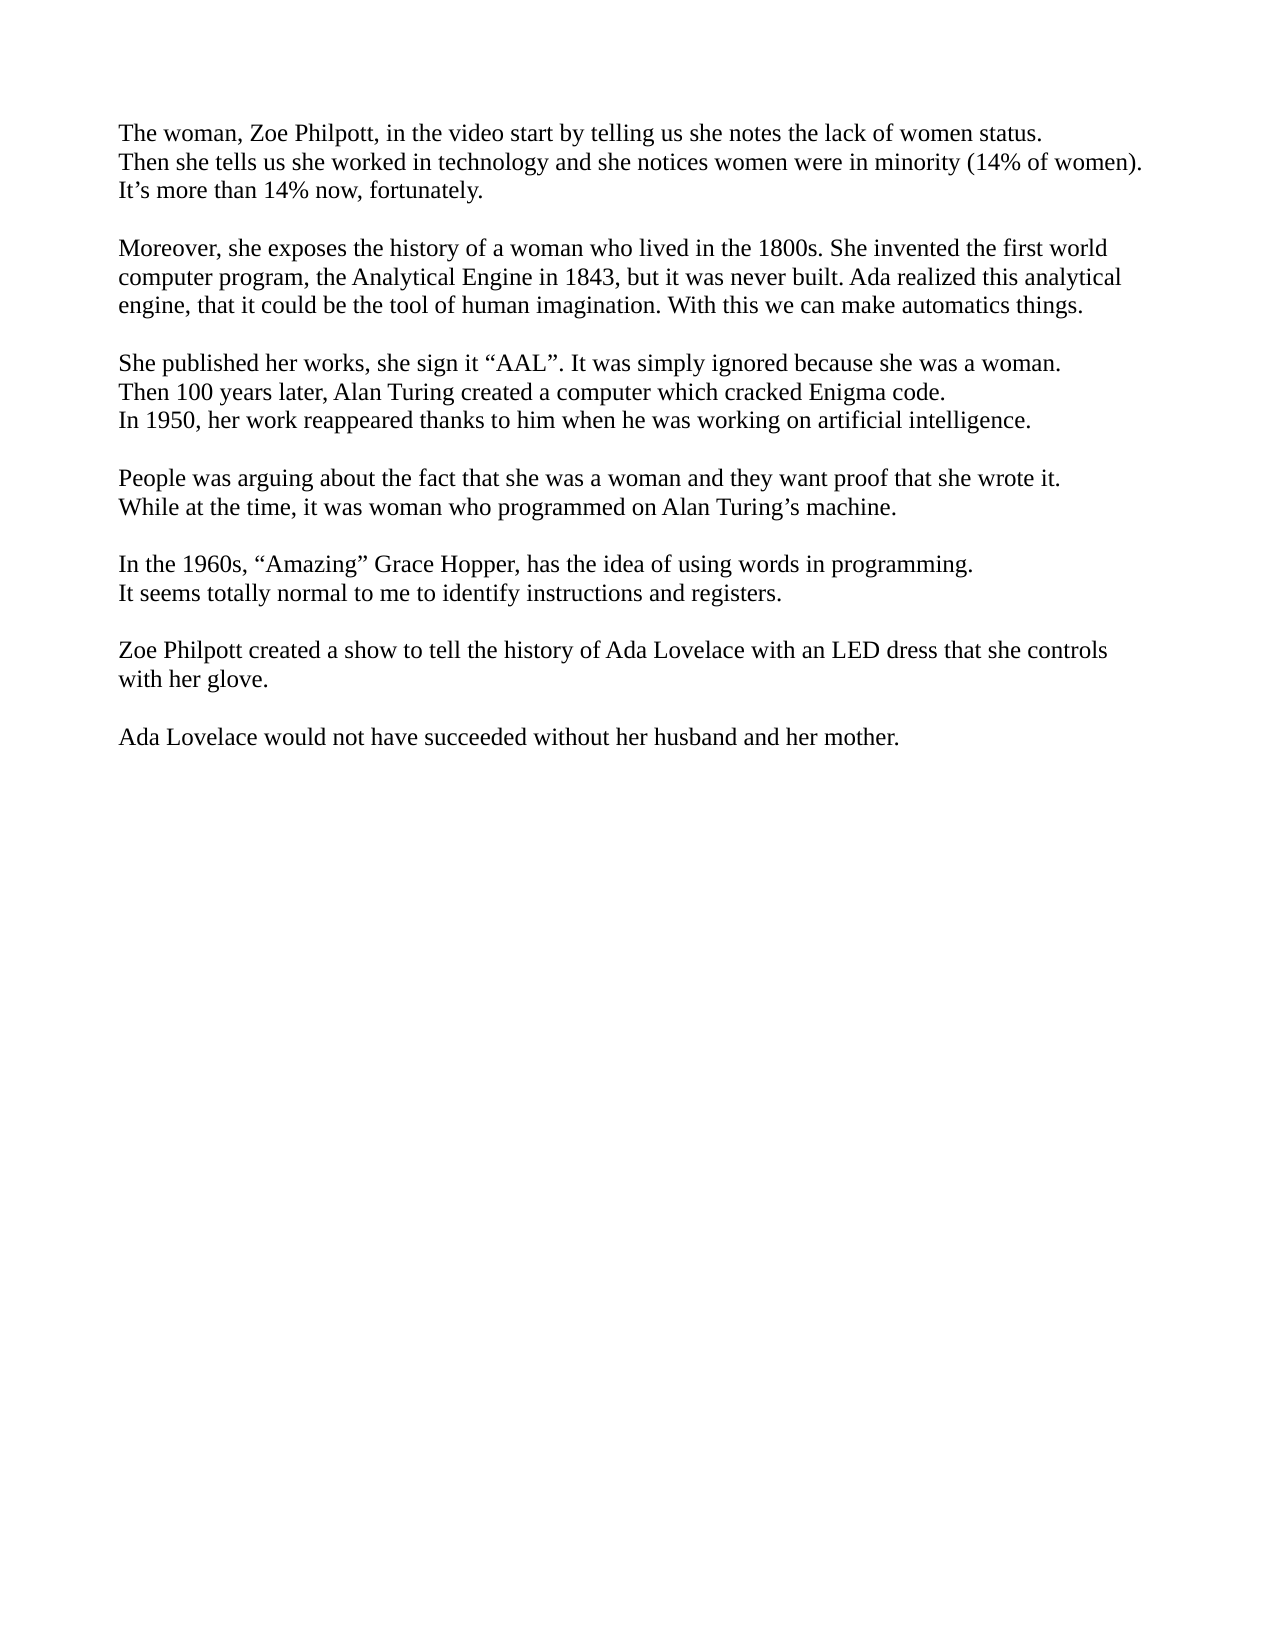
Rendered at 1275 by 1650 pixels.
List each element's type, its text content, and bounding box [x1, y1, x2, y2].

text Then 100 years later, Alan Turing created a computer which cracked Enigma code. [118, 377, 1157, 406]
text Ada Lovelace would not have succeeded without her husband and her mother. [118, 722, 1157, 751]
text While at the time, it was woman who programmed on Alan Turing’s machine. [118, 492, 1157, 521]
text People was arguing about the fact that she was a woman and they want proof that she wrote it. [118, 463, 1157, 492]
text Zoe Philpott created a show to tell the history of Ada Lovelace with an LED dress that she controls with her glove. [118, 636, 1157, 693]
text She published her works, she sign it “AAL”. It was simply ignored because she was a woman. [118, 348, 1157, 377]
text The woman, Zoe Philpott, in the video start by telling us she notes the lack of women status. [118, 118, 1157, 147]
text Moreover, she exposes the history of a woman who lived in the 1800s. She invented the first world computer program, the Analytical Engine in 1843, but it was never built. Ada realized this analytical engine, that it could be the tool of human imagination. With this we can make automatics things. [118, 233, 1157, 319]
text In the 1960s, “Amazing” Grace Hopper, has the idea of using words in programming. [118, 549, 1157, 578]
text It seems totally normal to me to identify instructions and registers. [118, 578, 1157, 607]
text It’s more than 14% now, fortunately. [118, 176, 1157, 204]
text In 1950, her work reappeared thanks to him when he was working on artificial intelligence. [118, 406, 1157, 434]
text Then she tells us she worked in technology and she notices women were in minority (14% of women). [118, 147, 1157, 176]
